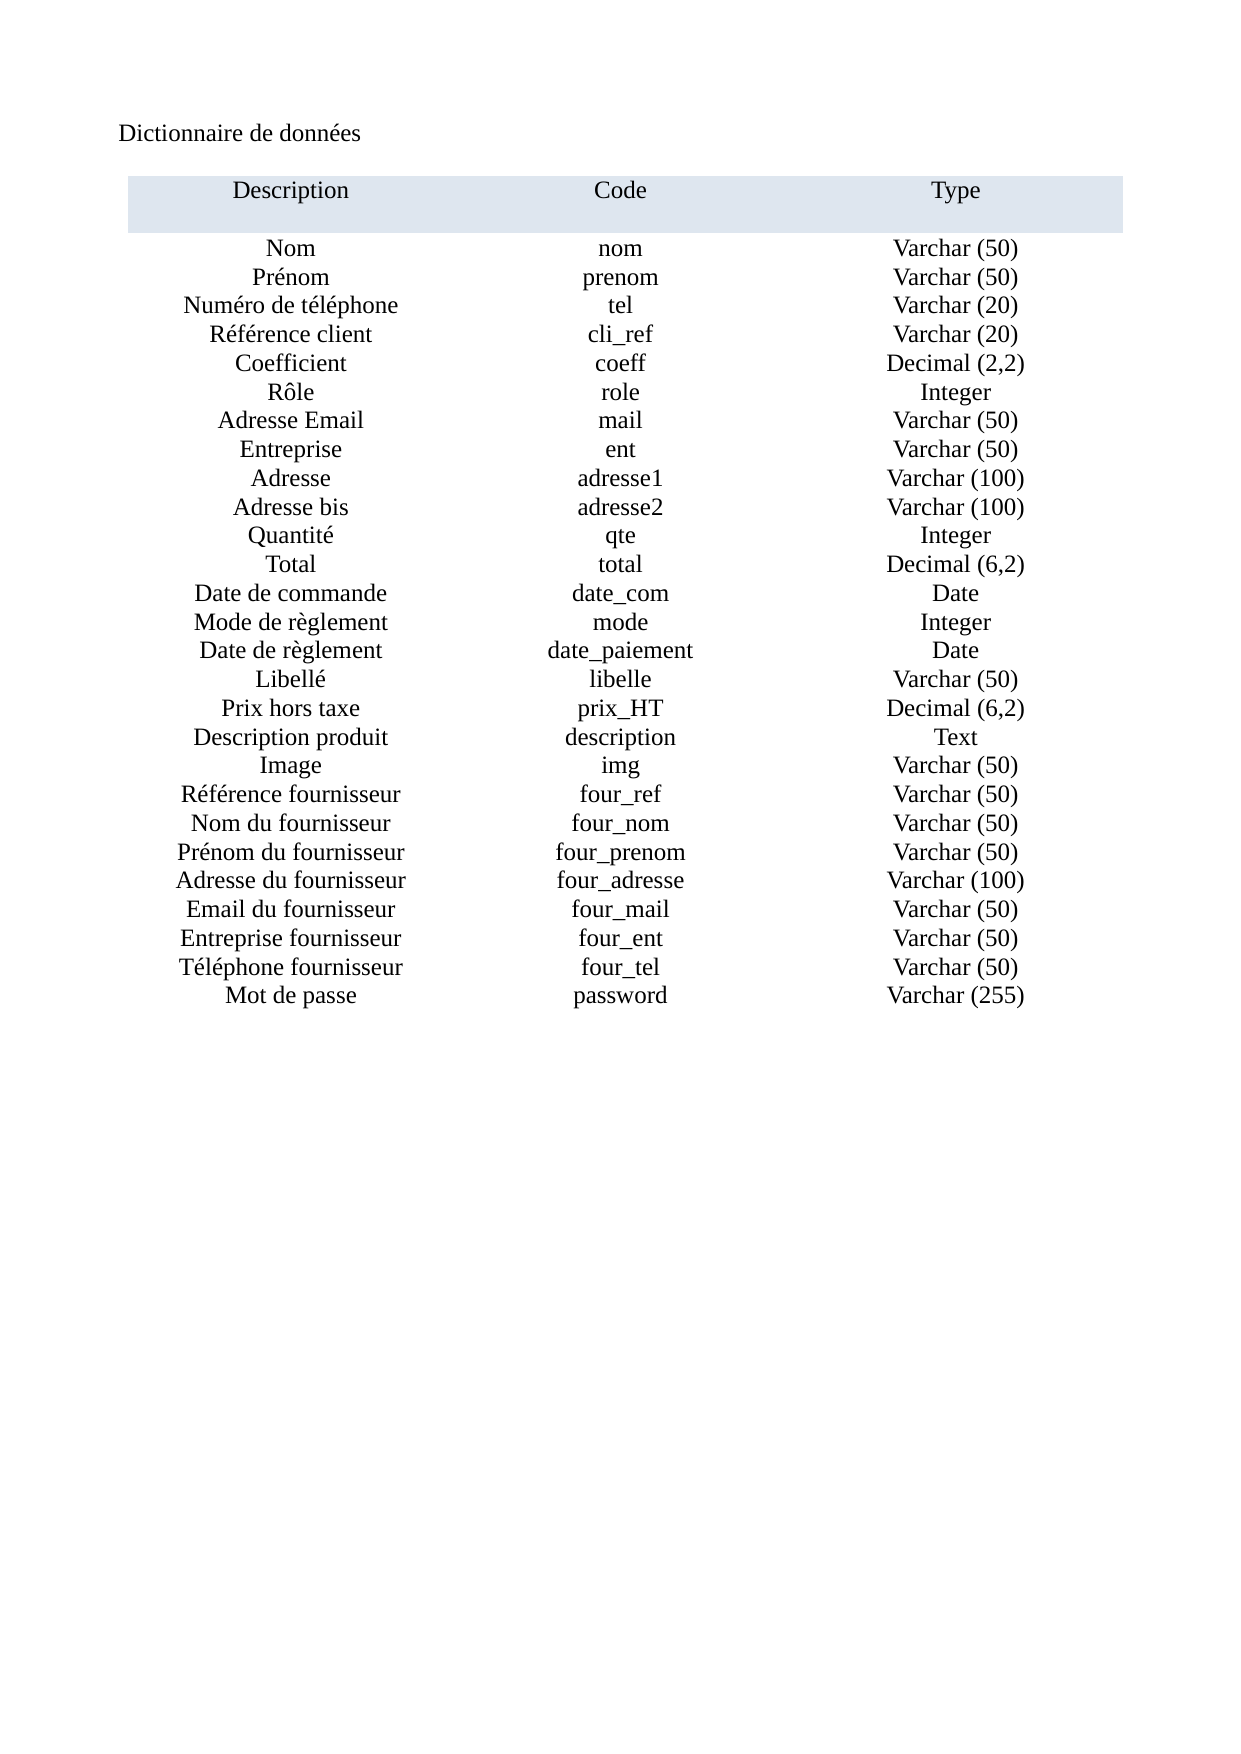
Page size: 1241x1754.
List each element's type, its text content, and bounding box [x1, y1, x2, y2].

table_cell mode [453, 607, 787, 636]
table_cell Integer [788, 377, 1123, 406]
table_cell prix_HT [453, 693, 787, 722]
table_header Description [128, 176, 453, 233]
table_cell Entreprise fournisseur [128, 923, 453, 952]
table_cell Varchar (50) [788, 952, 1123, 981]
table_cell Varchar (20) [788, 319, 1123, 348]
table_cell coeff [453, 348, 787, 377]
table_cell four_nom [453, 808, 787, 837]
table_cell img [453, 751, 787, 779]
table_cell Varchar (50) [788, 406, 1123, 434]
table_cell four_tel [453, 952, 787, 981]
table_cell Date de commande [128, 578, 453, 607]
table_cell Prénom [128, 262, 453, 291]
table_cell adresse1 [453, 463, 787, 492]
table_cell Varchar (50) [788, 808, 1123, 837]
table_cell Prix hors taxe [128, 693, 453, 722]
table_cell Rôle [128, 377, 453, 406]
table_cell Libellé [128, 664, 453, 693]
table_cell tel [453, 291, 787, 319]
table_cell password [453, 981, 787, 1009]
table_cell Adresse Email [128, 406, 453, 434]
table_cell Integer [788, 521, 1123, 549]
table_cell Mot de passe [128, 981, 453, 1009]
table_cell Varchar (100) [788, 463, 1123, 492]
table_cell Téléphone fournisseur [128, 952, 453, 981]
table_cell Nom du fournisseur [128, 808, 453, 837]
table_cell Varchar (20) [788, 291, 1123, 319]
table_cell cli_ref [453, 319, 787, 348]
table_cell nom [453, 233, 787, 262]
table_cell adresse2 [453, 492, 787, 521]
table_cell ent [453, 434, 787, 463]
table_cell Decimal (6,2) [788, 549, 1123, 578]
table_cell Entreprise [128, 434, 453, 463]
table_cell role [453, 377, 787, 406]
table_cell qte [453, 521, 787, 549]
table_cell mail [453, 406, 787, 434]
table_cell four_ent [453, 923, 787, 952]
table_cell Varchar (50) [788, 923, 1123, 952]
table_cell four_ref [453, 779, 787, 808]
table_cell total [453, 549, 787, 578]
table_cell Integer [788, 607, 1123, 636]
table_cell Varchar (50) [788, 262, 1123, 291]
table_cell Date [788, 578, 1123, 607]
table_cell Référence fournisseur [128, 779, 453, 808]
table_cell Description produit [128, 722, 453, 751]
table_cell Varchar (100) [788, 866, 1123, 894]
table_cell Varchar (50) [788, 894, 1123, 923]
table_cell Quantité [128, 521, 453, 549]
table_cell Varchar (50) [788, 751, 1123, 779]
table_cell Varchar (50) [788, 664, 1123, 693]
table_cell four_mail [453, 894, 787, 923]
table_cell Varchar (100) [788, 492, 1123, 521]
table_cell Mode de règlement [128, 607, 453, 636]
table_cell Adresse bis [128, 492, 453, 521]
table_cell Coefficient [128, 348, 453, 377]
table_cell Email du fournisseur [128, 894, 453, 923]
table_cell Prénom du fournisseur [128, 837, 453, 866]
table_cell Date de règlement [128, 636, 453, 664]
table_cell date_paiement [453, 636, 787, 664]
table_cell description [453, 722, 787, 751]
table_cell Total [128, 549, 453, 578]
table_header Type [788, 176, 1123, 233]
table_cell Image [128, 751, 453, 779]
table_cell Adresse [128, 463, 453, 492]
table_cell four_prenom [453, 837, 787, 866]
table_cell Varchar (50) [788, 434, 1123, 463]
table_cell Varchar (50) [788, 837, 1123, 866]
table_cell Numéro de téléphone [128, 291, 453, 319]
table_cell date_com [453, 578, 787, 607]
table_cell Decimal (6,2) [788, 693, 1123, 722]
table_cell Varchar (50) [788, 233, 1123, 262]
text Dictionnaire de données [118, 118, 1122, 147]
table_cell prenom [453, 262, 787, 291]
table_cell Varchar (255) [788, 981, 1123, 1009]
table_cell Varchar (50) [788, 779, 1123, 808]
table_cell Adresse du fournisseur [128, 866, 453, 894]
table_header Code [453, 176, 787, 233]
table_cell Nom [128, 233, 453, 262]
table_cell libelle [453, 664, 787, 693]
table_cell Référence client [128, 319, 453, 348]
table_cell four_adresse [453, 866, 787, 894]
table_cell Text [788, 722, 1123, 751]
table_cell Decimal (2,2) [788, 348, 1123, 377]
table_cell Date [788, 636, 1123, 664]
